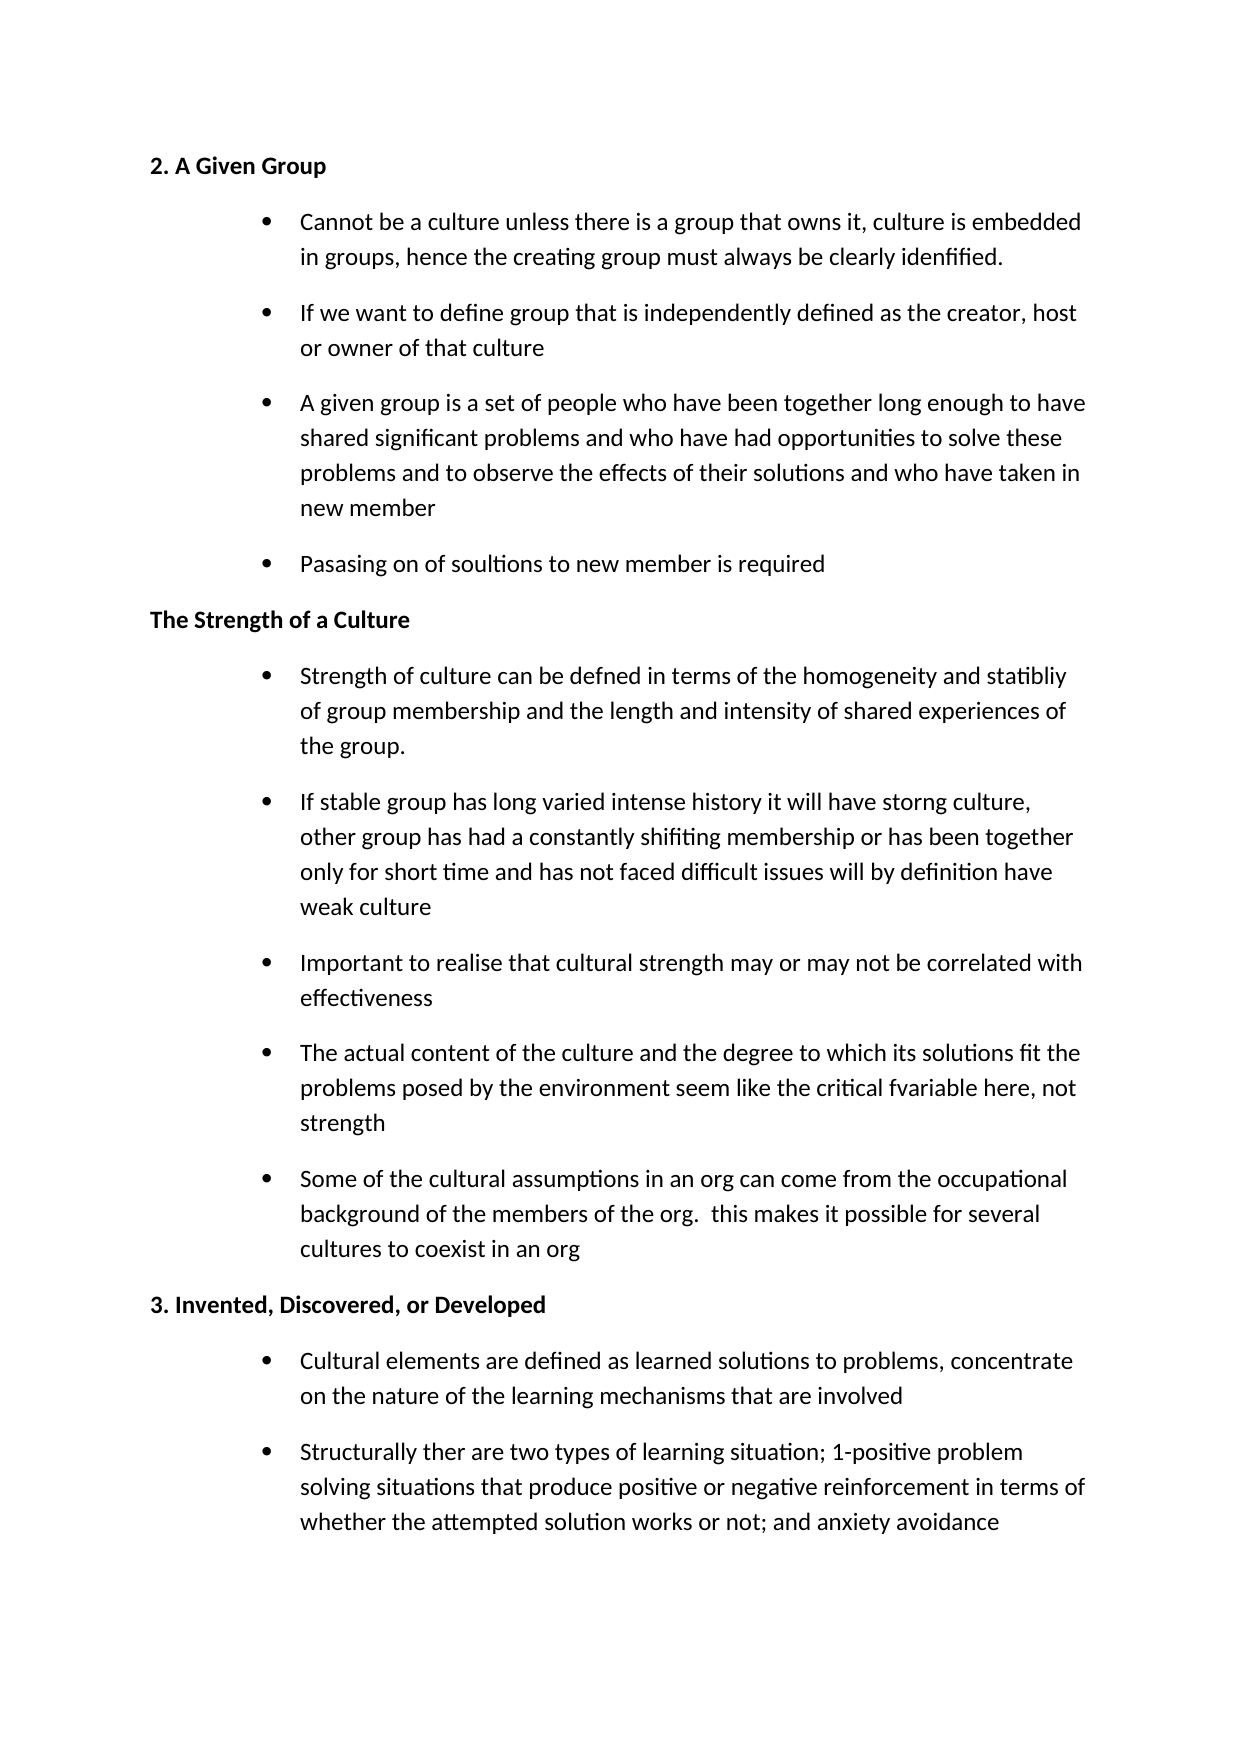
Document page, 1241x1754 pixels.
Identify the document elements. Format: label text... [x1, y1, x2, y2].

list Strength of culture can be defned in terms of the homogeneity and statibliy of group membership and the length and intensity of shared experiences of the group. [262, 660, 1090, 761]
list Important to realise that cultural strength may or may not be correlated with effectiveness [262, 947, 1090, 1012]
list Cannot be a culture unless there is a group that owns it, culture is embedded in groups, hence the creating group must always be clearly idenfified. [262, 206, 1090, 271]
list If stable group has long varied intense history it will have storng culture, other group has had a constantly shifiting membership or has been together only for short time and has not faced difficult issues will by definition have weak culture [262, 786, 1090, 921]
list Structurally ther are two types of learning situation; 1-positive problem solving situations that produce positive or negative reinforcement in terms of whether the attempted solution works or not; and anxiety avoidance [262, 1436, 1090, 1536]
list The actual content of the culture and the degree to which its solutions fit the problems posed by the environment seem like the critical fvariable here, not strength [262, 1037, 1090, 1138]
text 2. A Given Group [150, 150, 1090, 181]
list If we want to define group that is independently defined as the creator, host or owner of that culture [262, 297, 1090, 362]
list A given group is a set of people who have been together long enough to have shared significant problems and who have had opportunities to solve these problems and to observe the effects of their solutions and who have taken in new member [262, 387, 1090, 523]
list Some of the cultural assumptions in an org can come from the occupational background of the members of the org. this makes it possible for several cultures to coexist in an org [262, 1163, 1090, 1264]
list Cultural elements are defined as learned solutions to problems, concentrate on the nature of the learning mechanisms that are involved [262, 1345, 1090, 1411]
list Pasasing on of soultions to new member is required [262, 548, 1090, 579]
text 3. Invented, Discovered, or Developed [150, 1289, 1090, 1320]
text The Strength of a Culture [150, 604, 1090, 635]
